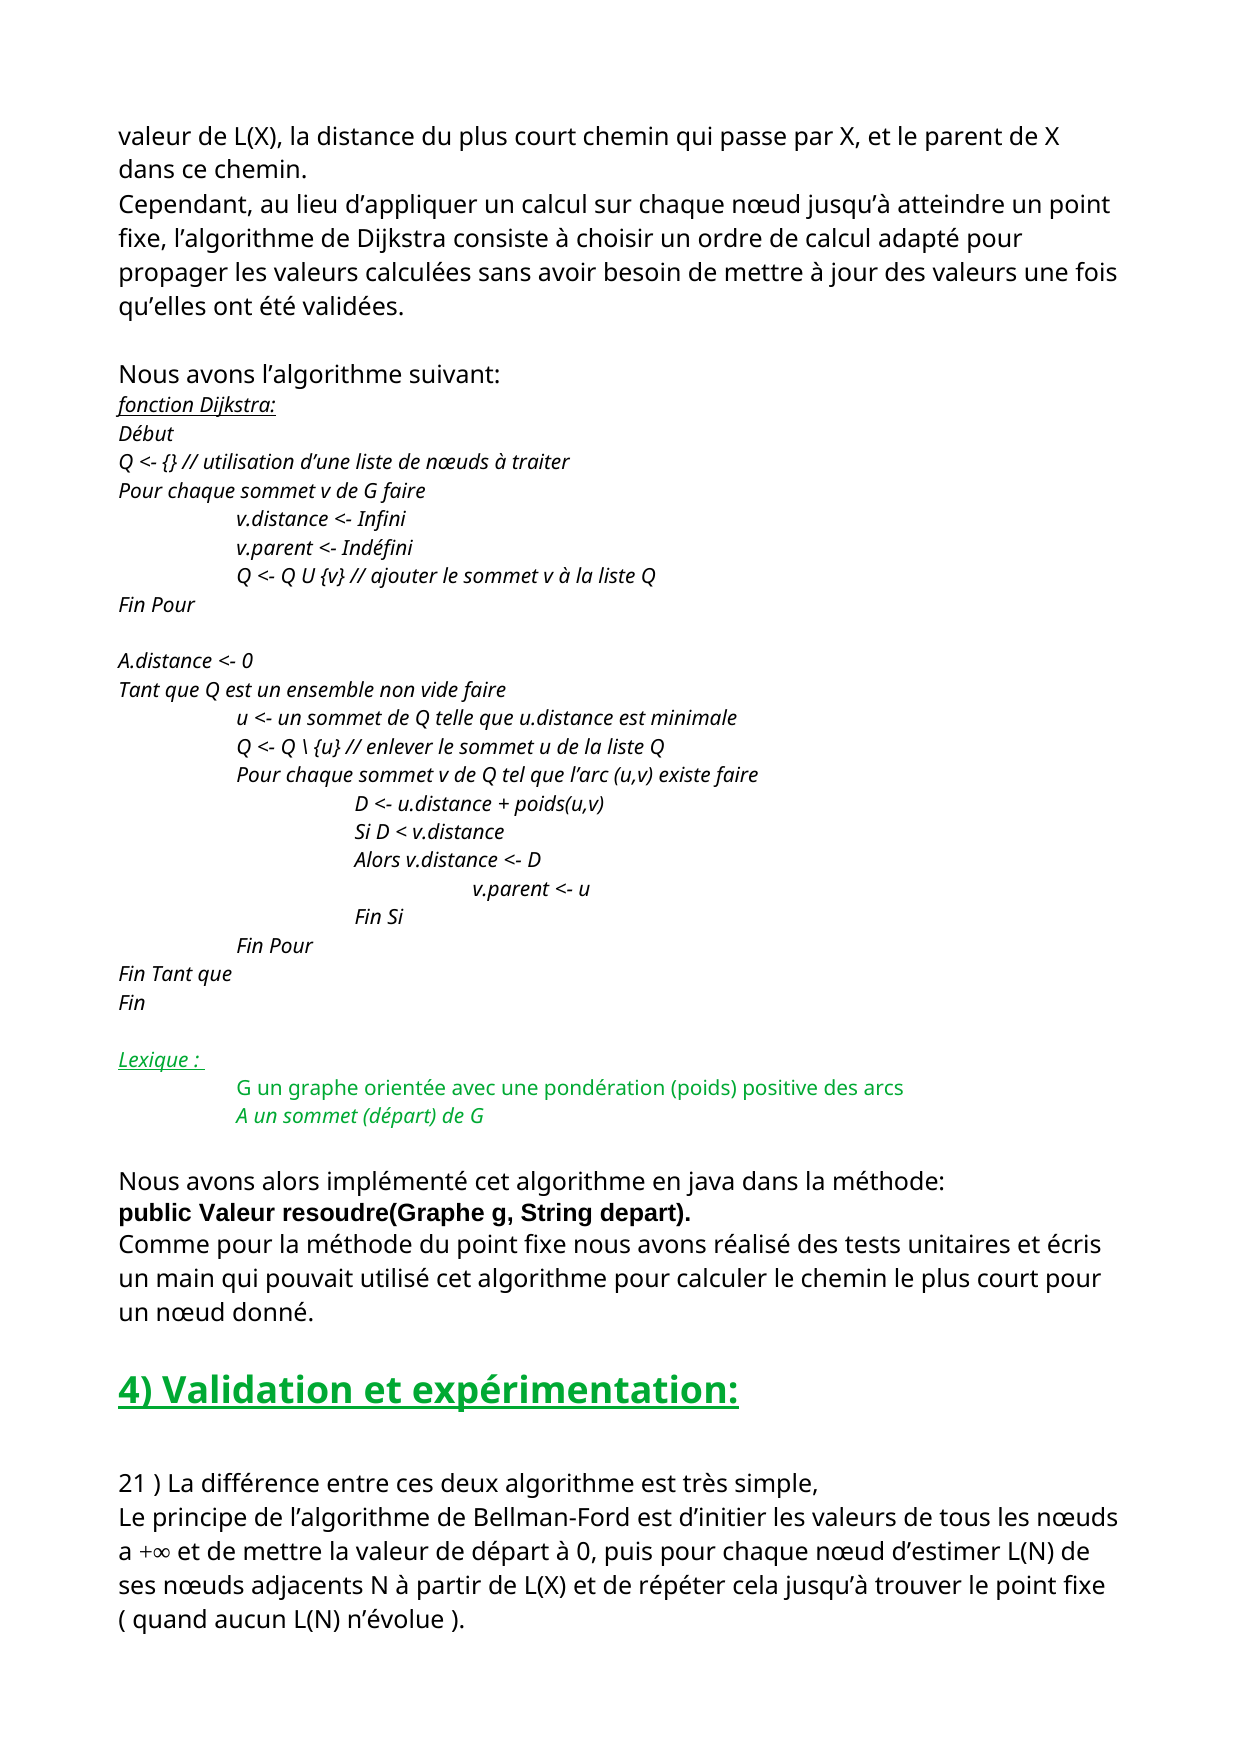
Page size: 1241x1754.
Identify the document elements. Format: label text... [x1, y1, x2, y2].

text public Valeur resoudre(Graphe g, String depart). [118, 1198, 1122, 1227]
text u <- un sommet de Q telle que u.distance est minimale [118, 703, 1122, 732]
text v.parent <- u [118, 874, 1122, 902]
text Fin Pour [118, 931, 1122, 959]
text v.distance <- Infini [118, 504, 1122, 533]
text Q <- Q \ {u} // enlever le sommet u de la liste Q [118, 732, 1122, 760]
text Le principe de l’algorithme de Bellman-Ford est d’initier les valeurs de tous les nœuds a +∞ et de mettre la valeur de départ à 0, puis pour chaque nœud d’estimer L(N) de ses nœuds adjacents N à partir de L(X) et de répéter cela jusqu’à trouver le point fixe [118, 1499, 1122, 1601]
text A.distance <- 0 [118, 647, 1122, 675]
text Fin [118, 988, 1122, 1016]
text G un graphe orientée avec une pondération (poids) positive des arcs [118, 1073, 1122, 1102]
text fonction Dijkstra: [118, 391, 1122, 419]
text A un sommet (départ) de G [118, 1102, 1122, 1130]
text Nous avons alors implémenté cet algorithme en java dans la méthode: [118, 1164, 1122, 1198]
text Fin Tant que [118, 959, 1122, 988]
text Alors v.distance <- D [118, 846, 1122, 874]
text Nous avons l’algorithme suivant: [118, 357, 1122, 391]
text valeur de L(X), la distance du plus court chemin qui passe par X, et le parent de X dans ce chemin. [118, 118, 1122, 186]
text Fin Si [118, 902, 1122, 931]
text v.parent <- Indéfini [118, 533, 1122, 561]
text Pour chaque sommet v de Q tel que l’arc (u,v) existe faire [118, 760, 1122, 789]
text Lexique : [118, 1045, 1122, 1073]
text Tant que Q est un ensemble non vide faire [118, 675, 1122, 703]
text 4) Validation et expérimentation: [118, 1363, 1122, 1414]
text Q <- Q U {v} // ajouter le sommet v à la liste Q [118, 561, 1122, 590]
text Pour chaque sommet v de G faire [118, 476, 1122, 504]
text Q <- {} // utilisation d’une liste de nœuds à traiter [118, 447, 1122, 476]
text ( quand aucun L(N) n’évolue ). [118, 1601, 1122, 1636]
text Début [118, 419, 1122, 447]
text D <- u.distance + poids(u,v) [118, 789, 1122, 817]
text Si D < v.distance [118, 817, 1122, 846]
text Fin Pour [118, 590, 1122, 618]
text Comme pour la méthode du point fixe nous avons réalisé des tests unitaires et écris un main qui pouvait utilisé cet algorithme pour calculer le chemin le plus court pour un nœud donné. [118, 1227, 1122, 1329]
text 21 ) La différence entre ces deux algorithme est très simple, [118, 1465, 1122, 1499]
text Cependant, au lieu d’appliquer un calcul sur chaque nœud jusqu’à atteindre un point fixe, l’algorithme de Dijkstra consiste à choisir un ordre de calcul adapté pour propager les valeurs calculées sans avoir besoin de mettre à jour des valeurs une fois qu’elles ont été validées. [118, 186, 1122, 322]
